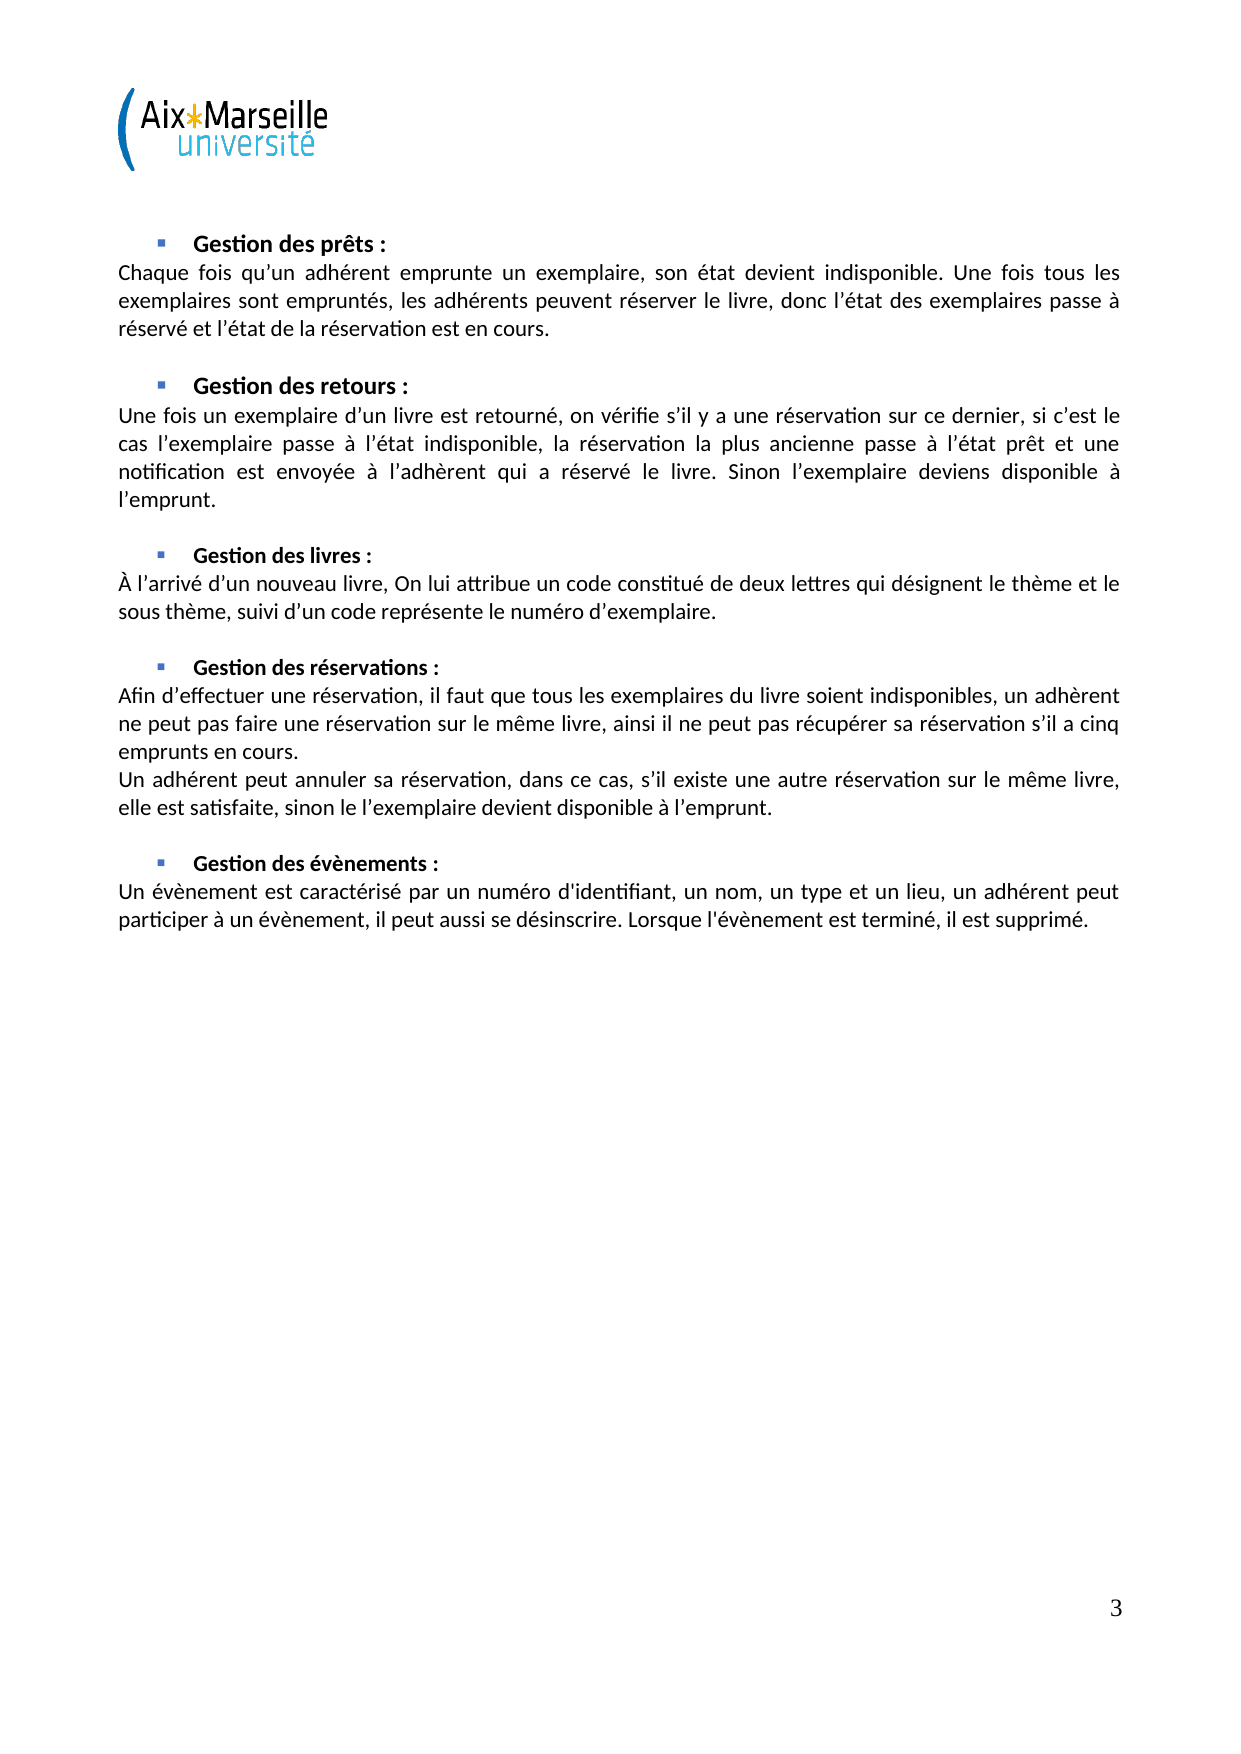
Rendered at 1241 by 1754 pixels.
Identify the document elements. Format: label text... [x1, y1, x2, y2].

text Afin d’effectuer une réservation, il faut que tous les exemplaires du livre soient indisponibles, un adhèrent ne peut pas faire une réservation sur le même livre, ainsi il ne peut pas récupérer sa réservation s’il a cinq emprunts en cours. [118, 681, 1122, 765]
text À l’arrivé d’un nouveau livre, On lui attribue un code constitué de deux lettres qui désignent le thème et le sous thème, suivi d’un code représente le numéro d’exemplaire. [118, 569, 1122, 625]
text Chaque fois qu’un adhérent emprunte un exemplaire, son état devient indisponible. Une fois tous les exemplaires sont empruntés, les adhérents peuvent réserver le livre, donc l’état des exemplaires passe à réservé et l’état de la réservation est en cours. [118, 258, 1122, 342]
text Une fois un exemplaire d’un livre est retourné, on vérifie s’il y a une réservation sur ce dernier, si c’est le cas l’exemplaire passe à l’état indisponible, la réservation la plus ancienne passe à l’état prêt et une notification est envoyée à l’adhèrent qui a réservé le livre. Sinon l’exemplaire deviens disponible à l’emprunt. [118, 401, 1122, 513]
text Un évènement est caractérisé par un numéro d'identifiant, un nom, un type et un lieu, un adhérent peut participer à un évènement, il peut aussi se désinscrire. Lorsque l'évènement est terminé, il est supprimé. [118, 877, 1122, 933]
list Gestion des évènements : [156, 849, 1122, 877]
text Un adhérent peut annuler sa réservation, dans ce cas, s’il existe une autre réservation sur le même livre, elle est satisfaite, sinon le l’exemplaire devient disponible à l’emprunt. [118, 765, 1122, 821]
list Gestion des livres : [156, 541, 1122, 569]
list Gestion des prêts : [156, 228, 1122, 258]
list Gestion des retours : [156, 370, 1122, 401]
list Gestion des réservations : [156, 653, 1122, 681]
